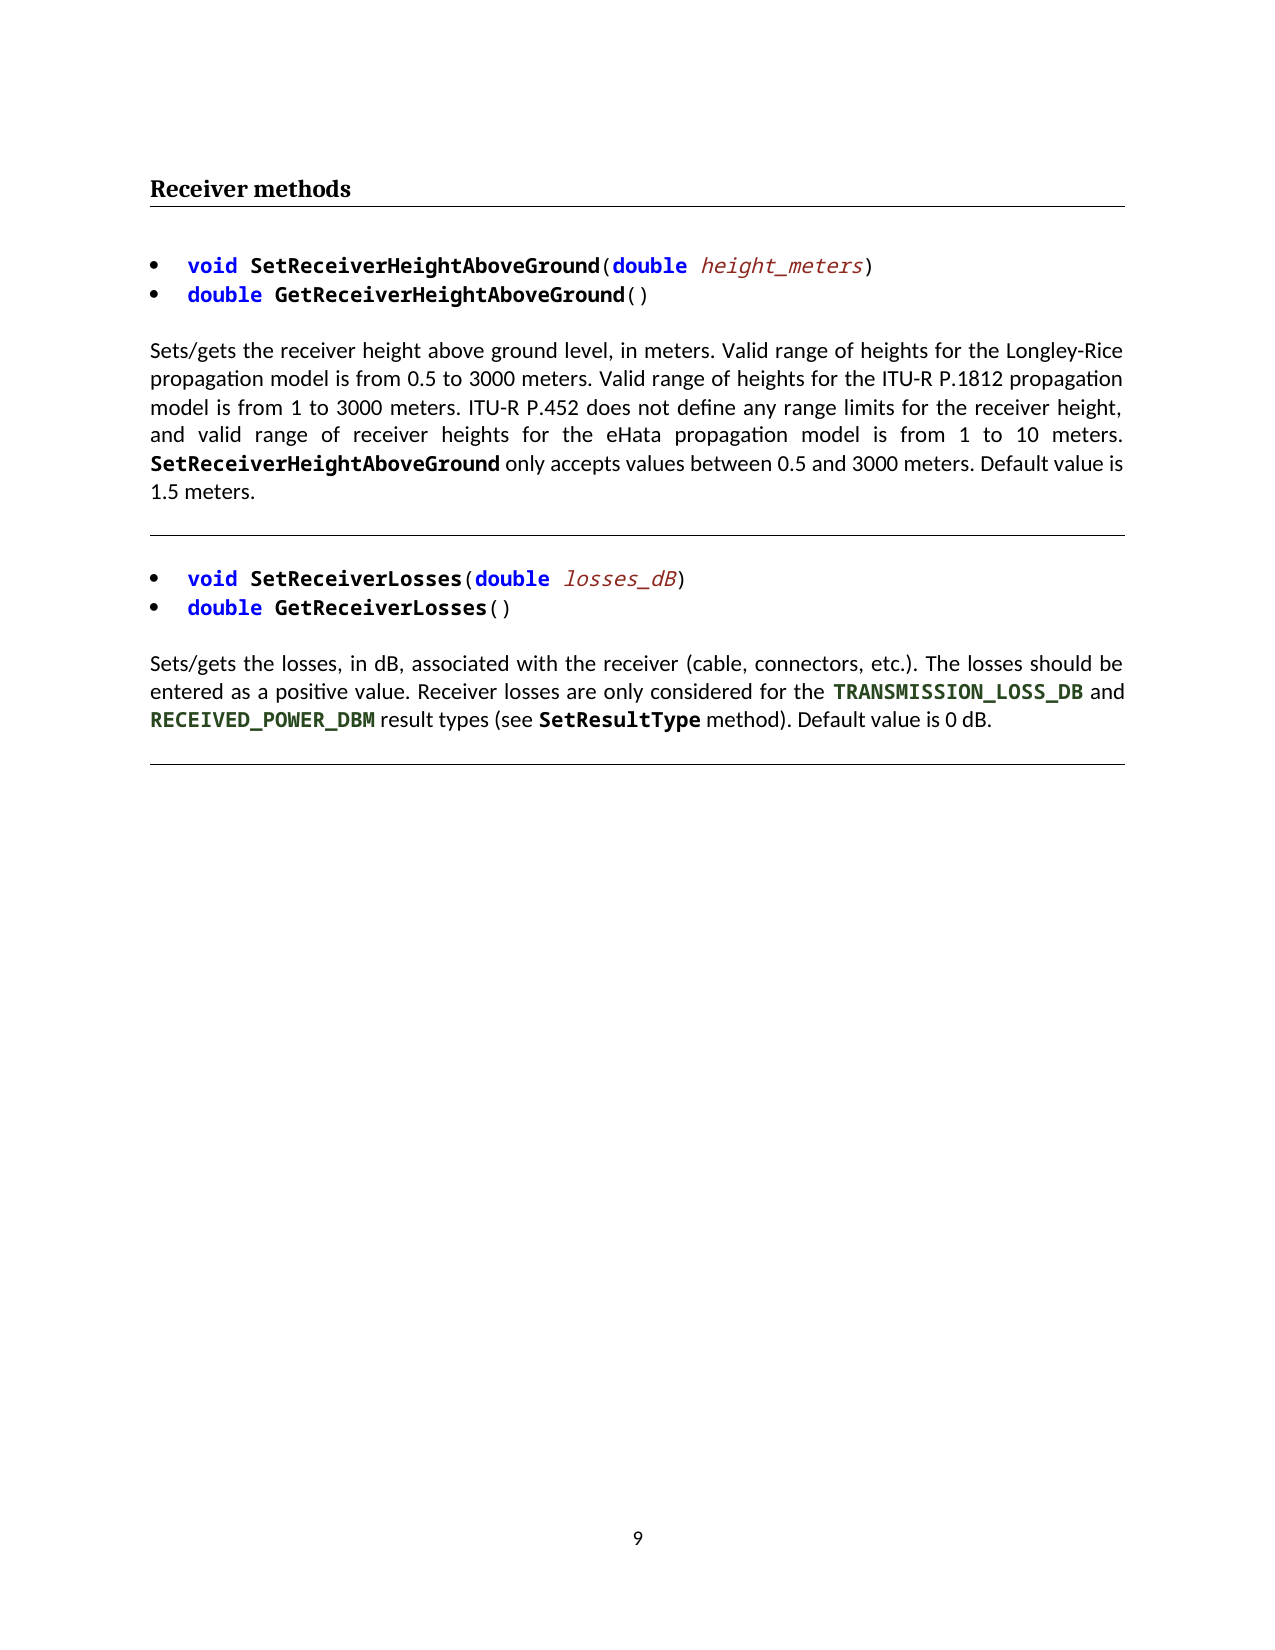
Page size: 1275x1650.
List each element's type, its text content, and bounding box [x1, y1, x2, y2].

list double GetReceiverHeightAboveGround() [150, 280, 1125, 308]
list double GetReceiverLosses() [150, 593, 1125, 621]
list void SetReceiverLosses(double losses_dB) [150, 564, 1125, 593]
subtitle Receiver methods [150, 175, 1125, 206]
text Sets/gets the receiver height above ground level, in meters. Valid range of heights for the Longley-Rice propagation model is from 0.5 to 3000 meters. Valid range of heights for the ITU-R P.1812 propagation model is from 1 to 3000 meters. ITU-R P.452 does not define any range limits for the receiver height, and valid range of receiver heights for the eHata propagation model is from 1 to 10 meters. SetReceiverHeightAboveGround only accepts values between 0.5 and 3000 meters. Default value is 1.5 meters. [150, 337, 1125, 505]
text Sets/gets the losses, in dB, associated with the receiver (cable, connectors, etc.). The losses should be entered as a positive value. Receiver losses are only considered for the TRANSMISSION_LOSS_DB and RECEIVED_POWER_DBM result types (see SetResultType method). Default value is 0 dB. [150, 649, 1125, 734]
list void SetReceiverHeightAboveGround(double height_meters) [150, 252, 1125, 280]
